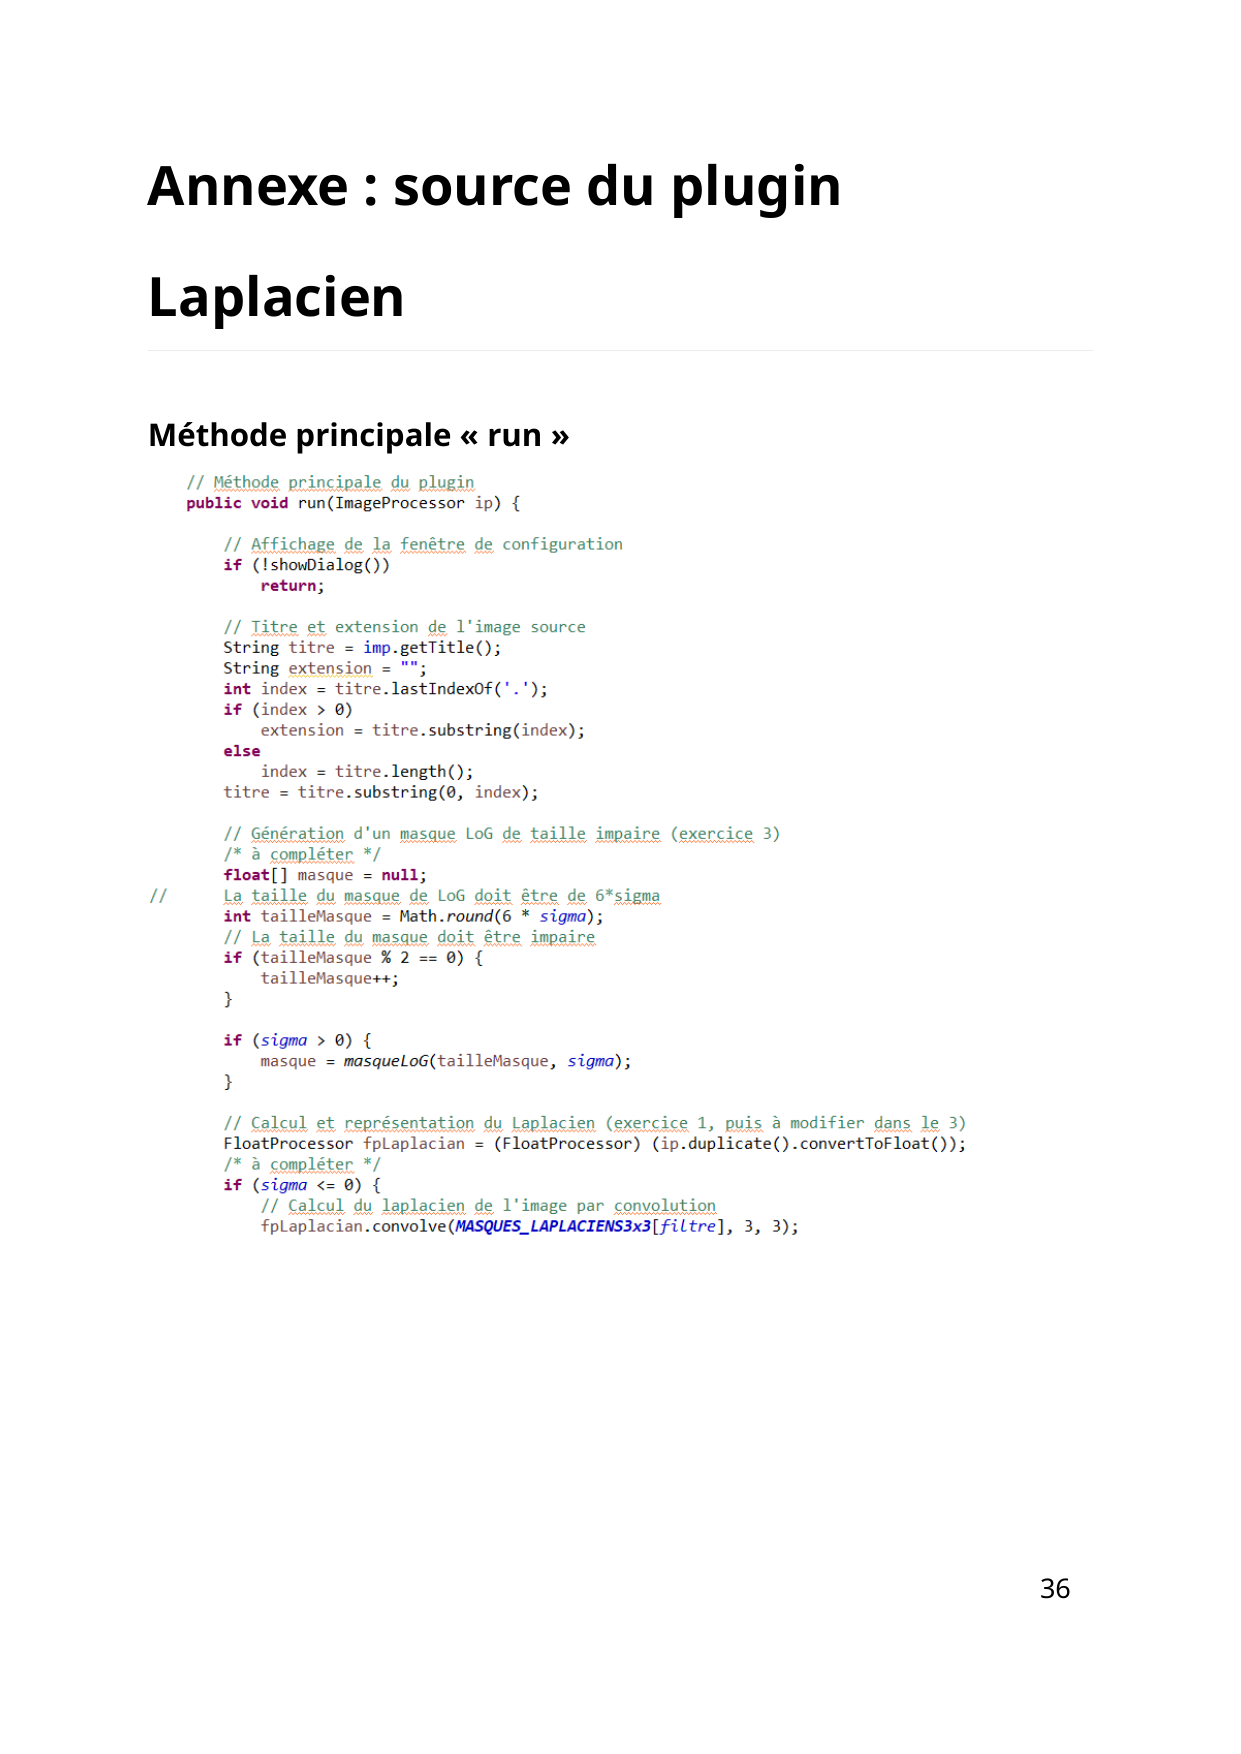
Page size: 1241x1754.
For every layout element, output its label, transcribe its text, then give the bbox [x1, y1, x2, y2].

subtitle Annexe : source du plugin Laplacien [148, 148, 1093, 350]
picture [147, 471, 1093, 1244]
text Méthode principale « run » [148, 413, 1093, 455]
